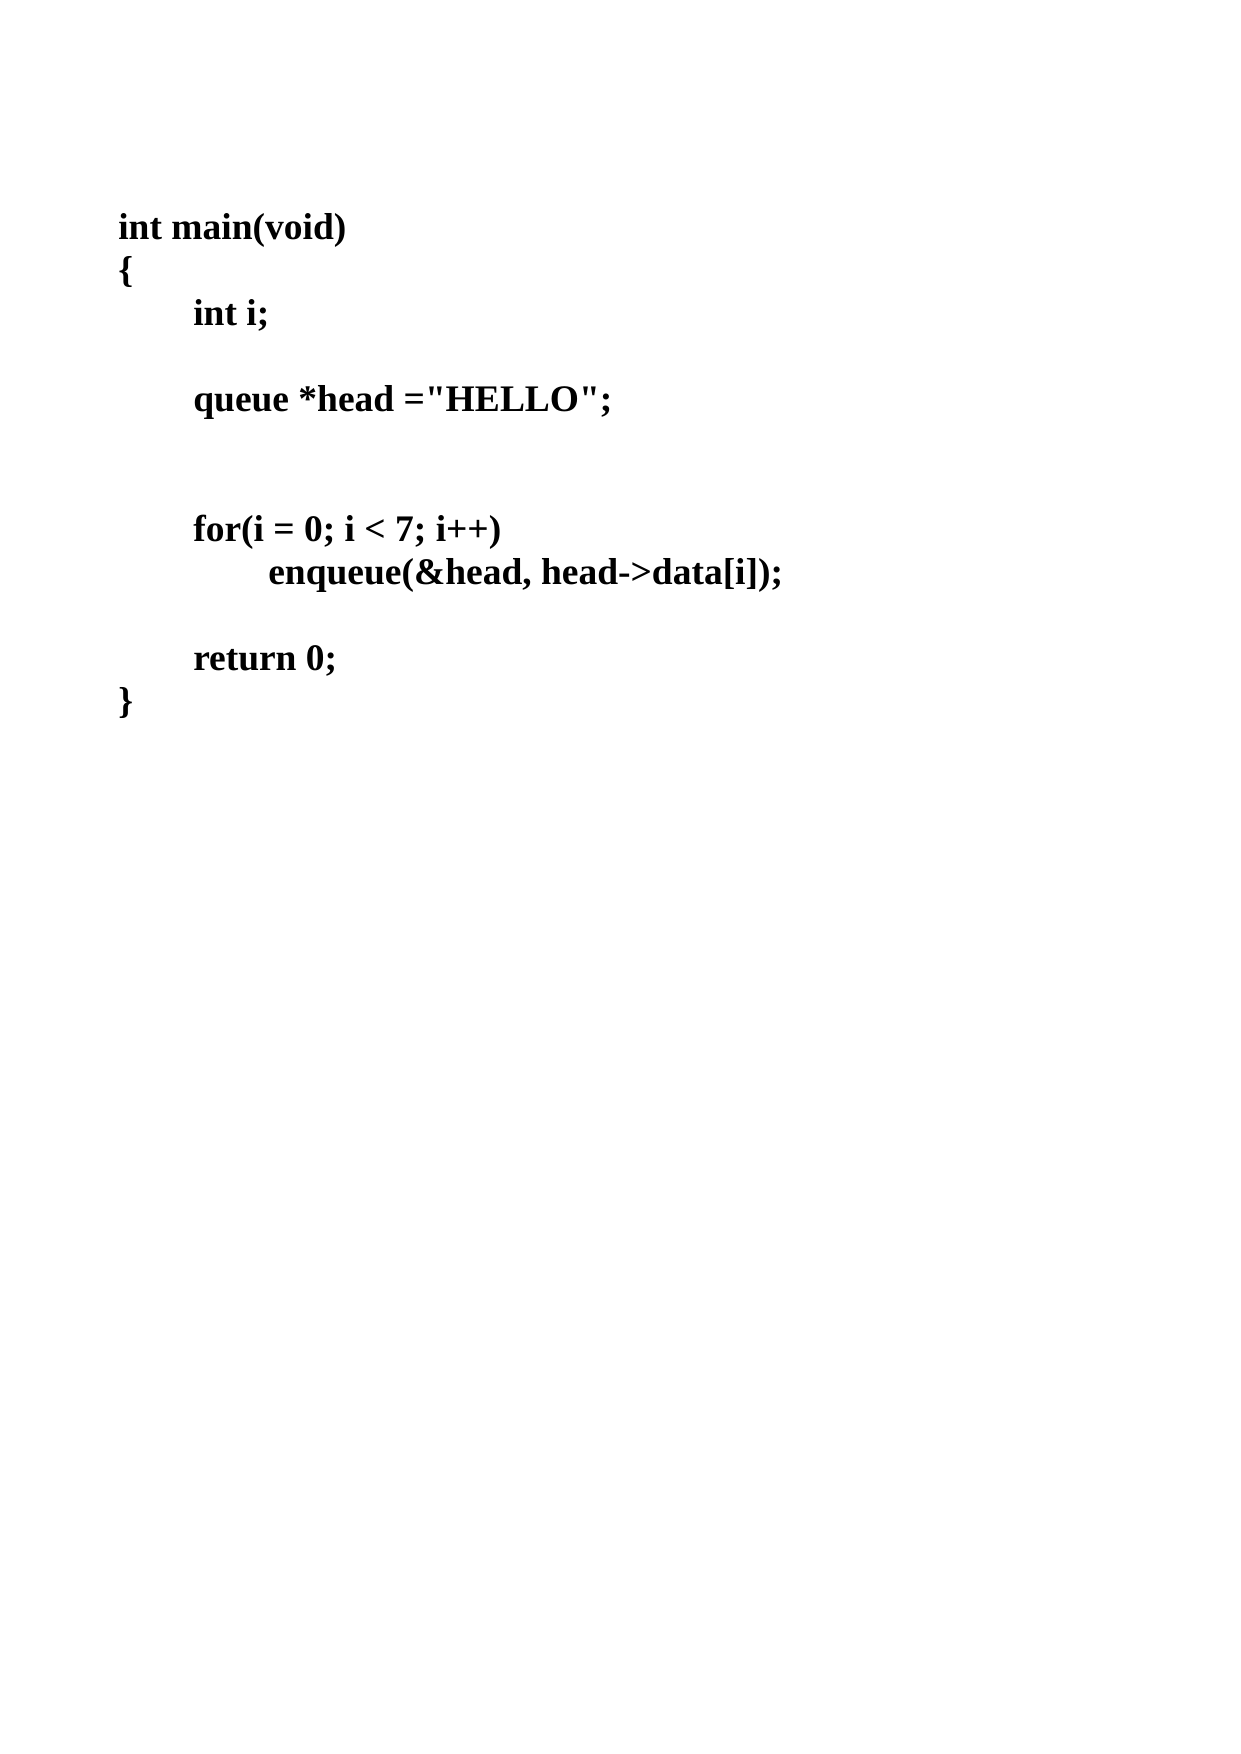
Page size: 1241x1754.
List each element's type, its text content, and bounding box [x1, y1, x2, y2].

text enqueue(&head, head->data[i]); [118, 549, 1122, 592]
text queue *head ="HELLO"; [118, 377, 1122, 420]
text return 0; [118, 636, 1122, 679]
text int i; [118, 291, 1122, 334]
text { [118, 247, 1122, 291]
text } [118, 679, 1122, 722]
text for(i = 0; i < 7; i++) [118, 506, 1122, 549]
text int main(void) [118, 204, 1122, 247]
